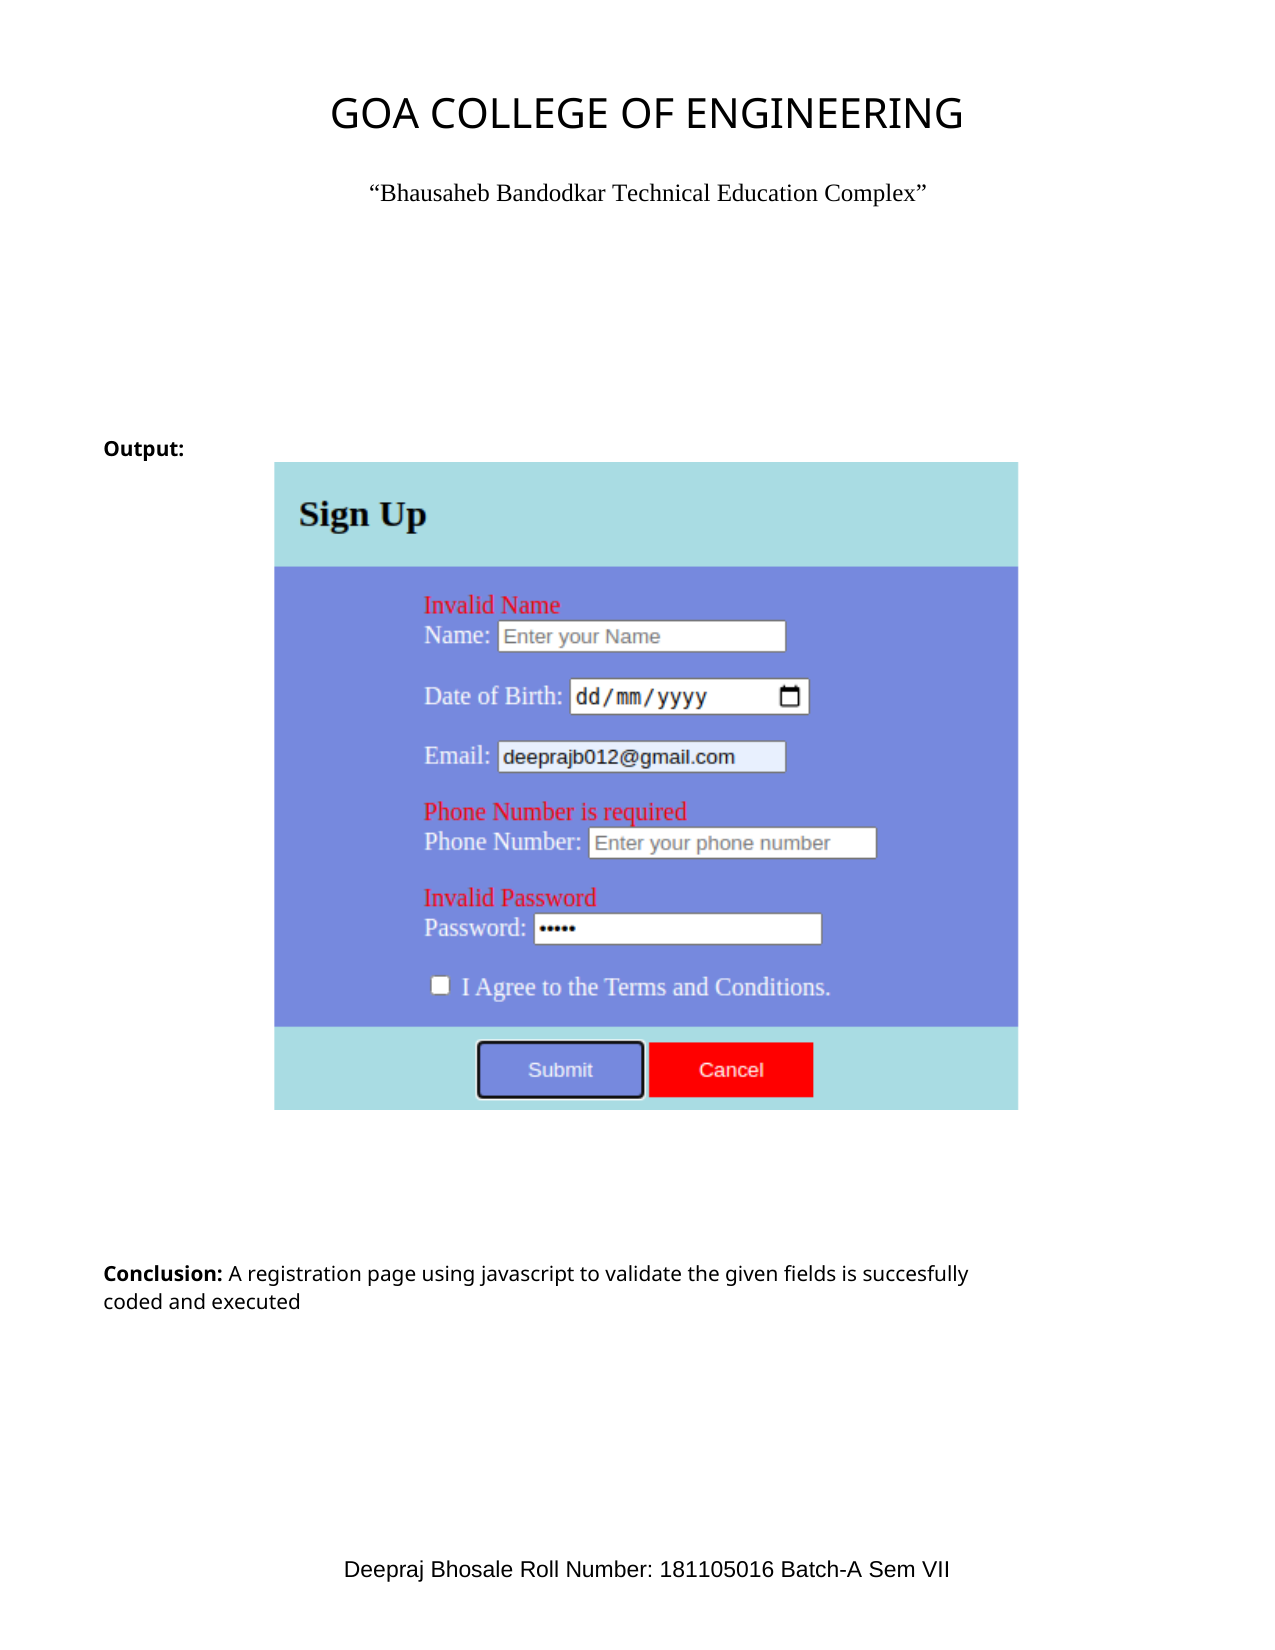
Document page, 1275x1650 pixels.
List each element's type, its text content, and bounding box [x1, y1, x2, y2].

picture [274, 462, 1020, 1110]
text Conclusion: A registration page using javascript to validate the given fields is succesfully [103, 1259, 1191, 1287]
text Output: [103, 434, 1191, 463]
text coded and executed [103, 1287, 1191, 1316]
